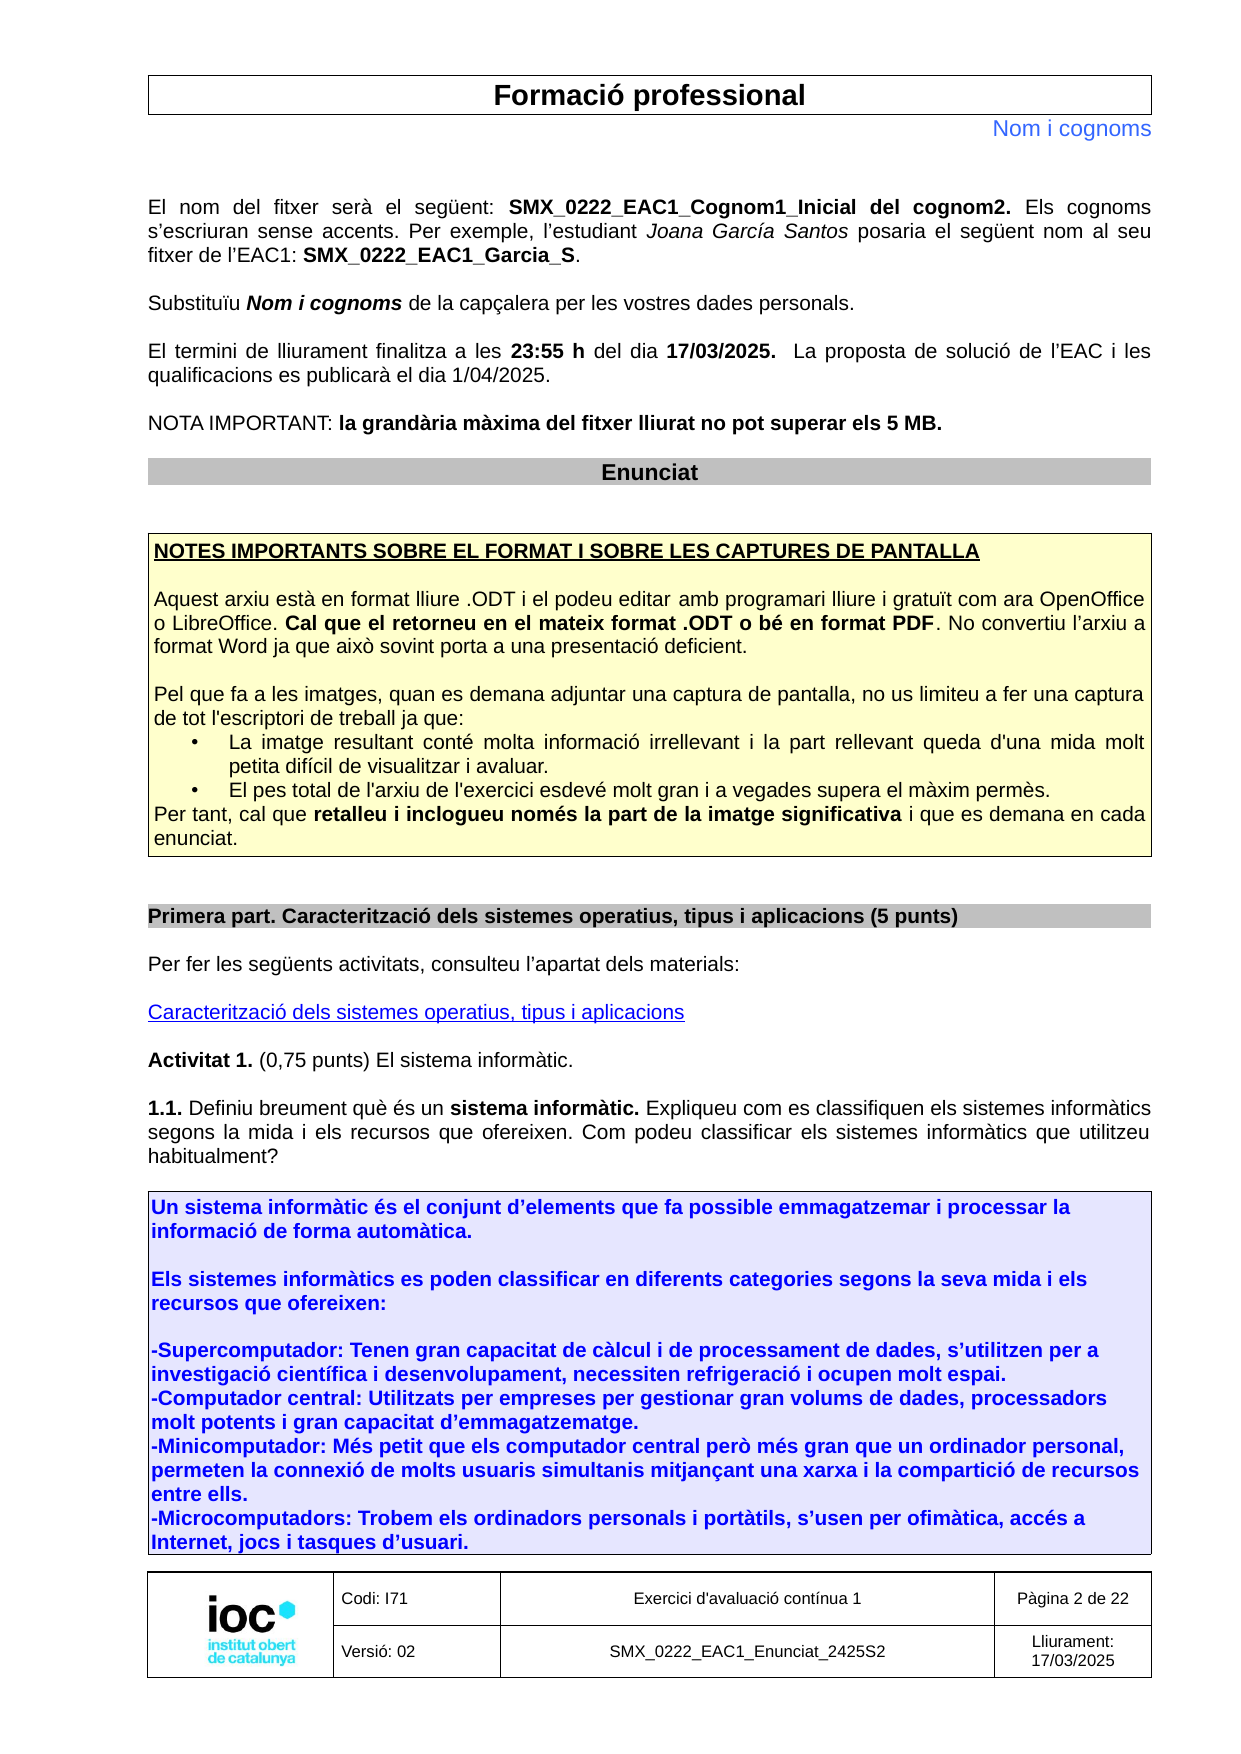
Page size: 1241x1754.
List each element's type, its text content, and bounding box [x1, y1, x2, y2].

text Caracterització dels sistemes operatius, tipus i aplicacions [148, 1000, 1151, 1024]
text -Microcomputadors: Trobem els ordinadors personals i portàtils, s’usen per ofimàtica, accés a Internet, jocs i tasques d’usuari. [149, 1503, 1151, 1554]
text Els sistemes informàtics es poden classificar en diferents categories segons la seva mida i els recursos que ofereixen: [149, 1263, 1151, 1311]
text El nom del fitxer serà el següent: SMX_0222_EAC1_Cognom1_Inicial del cognom2. Els cognoms s’escriuran sense accents. Per exemple, l’estudiant Joana García Santos posaria el següent nom al seu fitxer de l’EAC1: SMX_0222_EAC1_Garcia_S. [148, 195, 1151, 267]
picture [195, 1581, 309, 1677]
text -Minicomputador: Més petit que els computador central però més gran que un ordinador personal, permeten la connexió de molts usuaris simultanis mitjançant una xarxa i la compartició de recursos entre ells. [149, 1431, 1151, 1503]
text -Supercomputador: Tenen gran capacitat de càlcul i de processament de dades, s’utilitzen per a investigació científica i desenvolupament, necessiten refrigeració i ocupen molt espai. [149, 1335, 1151, 1383]
text Per fer les següents activitats, consulteu l’apartat dels materials: [148, 952, 1151, 976]
text Primera part. Caracterització dels sistemes operatius, tipus i aplicacions (5 punts) [148, 904, 1151, 928]
text NOTA IMPORTANT: la grandària màxima del fitxer lliurat no pot superar els 5 MB. [148, 411, 1151, 434]
text Un sistema informàtic és el conjunt d’elements que fa possible emmagatzemar i processar la informació de forma automàtica. [149, 1192, 1151, 1239]
text 1.1. Definiu breument què és un sistema informàtic. Expliqueu com es classifiquen els sistemes informàtics segons la mida i els recursos que ofereixen. Com podeu classificar els sistemes informàtics que utilitzeu habitualment? [148, 1096, 1151, 1167]
text Enunciat [148, 458, 1151, 485]
text Substituïu Nom i cognoms de la capçalera per les vostres dades personals. [148, 291, 1151, 315]
text El termini de lliurament finalitza a les 23:55 h del dia 17/03/2025. La proposta de solució de l’EAC i les qualificacions es publicarà el dia 1/04/2025. [148, 339, 1151, 387]
text -Computador central: Utilitzats per empreses per gestionar gran volums de dades, processadors molt potents i gran capacitat d’emmagatzematge. [149, 1383, 1151, 1431]
text Activitat 1. (0,75 punts) El sistema informàtic. [148, 1048, 1151, 1072]
table_header NOTES IMPORTANTS SOBRE EL FORMAT I SOBRE LES CAPTURES DE PANTALLA Aquest arxiu està en format lliure .ODT i el podeu editar amb programari lliure i gratuït com ara OpenOffice o LibreOffice. Cal que el retorneu en el mateix format .ODT o bé en format PDF. No convertiu l’arxiu a format Word ja que això sovint porta a una presentació deficient. Pel que fa a les imatges, quan es demana adjuntar una captura de pantalla, no us limiteu a fer una captura de tot l'escriptori de treball ja que: La imatge resultant conté molta informació irrellevant i la part rellevant queda d'una mida molt petita difícil de visualitzar i avaluar. El pes total de l'arxiu de l'exercici esdevé molt gran i a vegades supera el màxim permès. Per tant, cal que retalleu i inclogueu només la part de la imatge significativa i que es demana en cada enunciat. [149, 534, 1151, 856]
